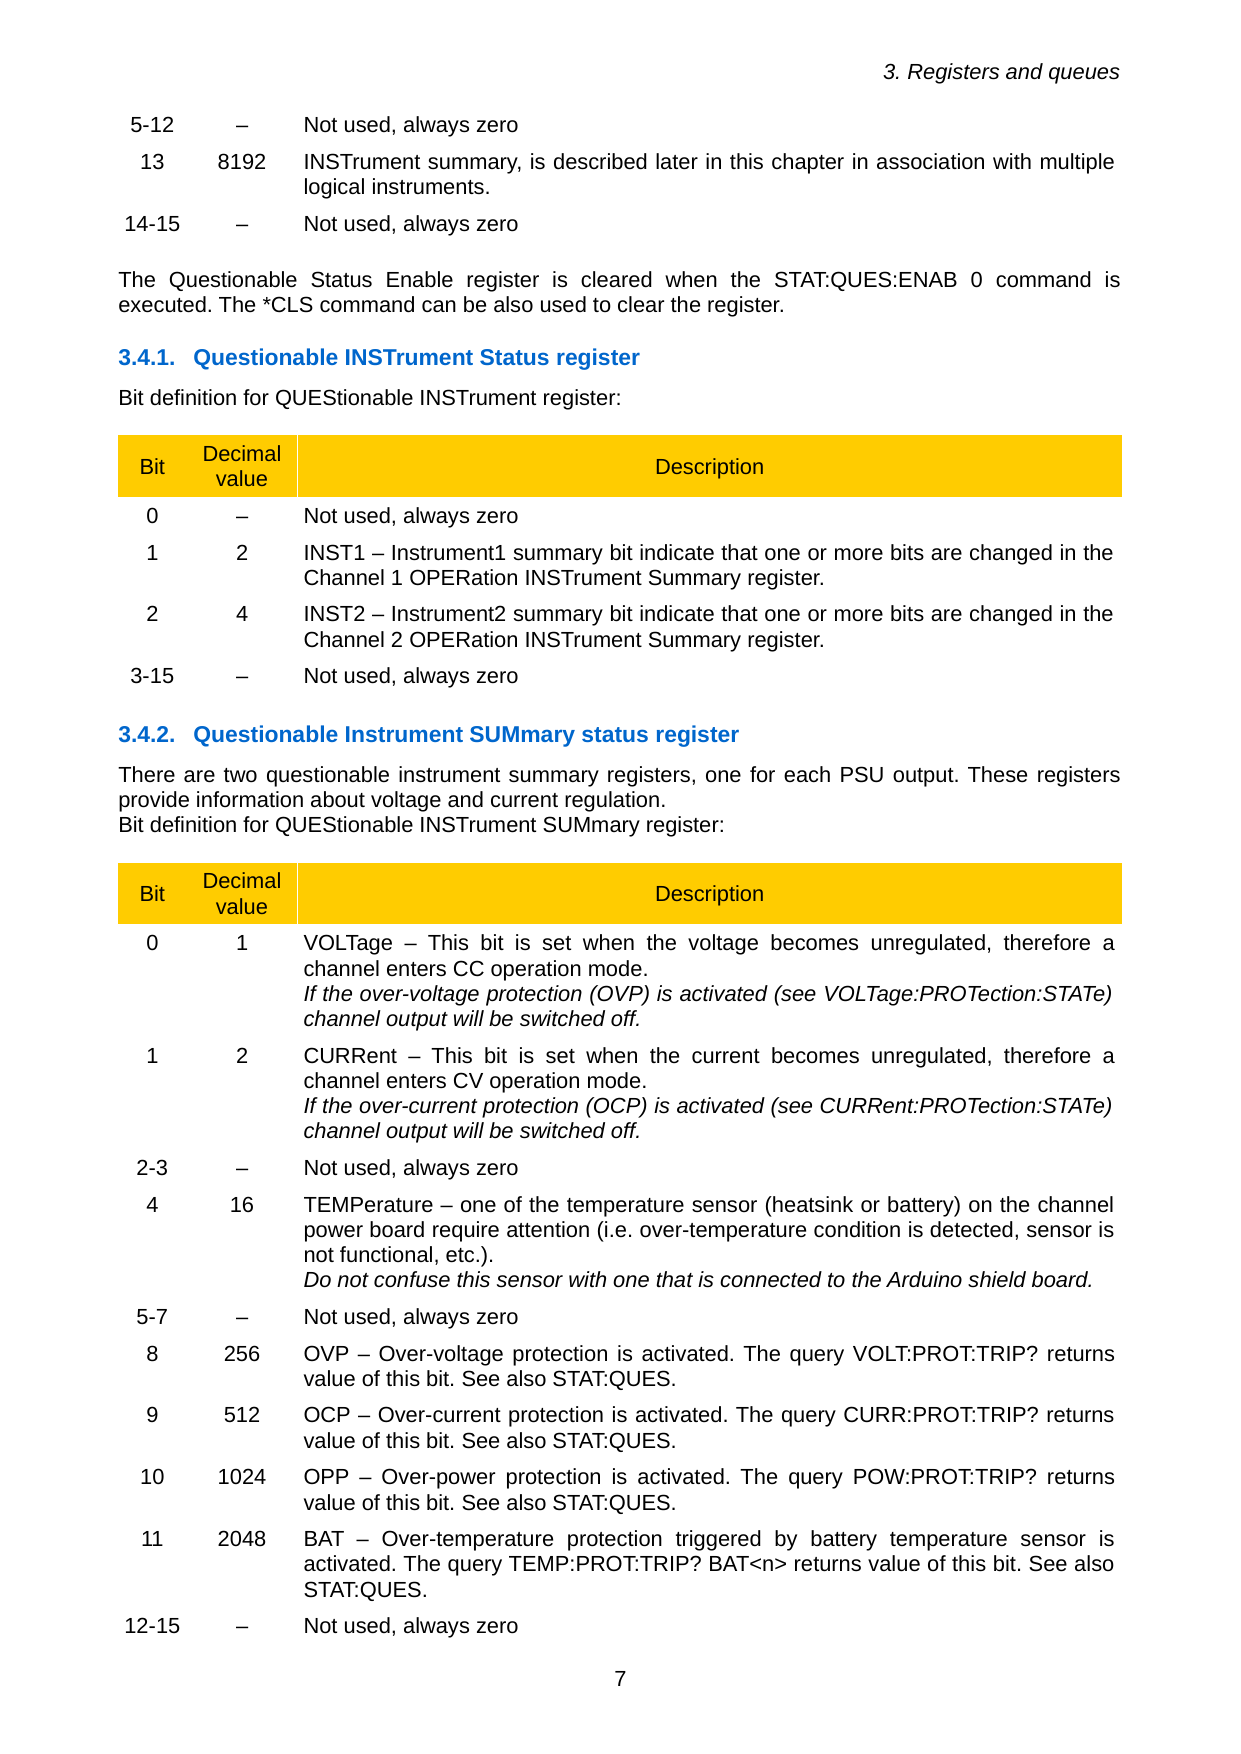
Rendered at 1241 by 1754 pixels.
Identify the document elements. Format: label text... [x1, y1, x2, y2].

text Bit definition for QUEStionable INSTrument SUMmary register: [118, 812, 1122, 837]
table_cell 2 [186, 1037, 297, 1149]
table_cell TEMPerature – one of the temperature sensor (heatsink or battery) on the channel power board require attention (i.e. over-temperature condition is detected, sensor is not functional, etc.). Do not confuse this sensor with one that is connected to the Arduino shield board. [298, 1186, 1122, 1298]
table_header Bit [118, 435, 186, 497]
table_cell 11 [118, 1520, 186, 1607]
text The Questionable Status Enable register is cleared when the STAT:QUES:ENAB 0 command is executed. The *CLS command can be also used to clear the register. [118, 267, 1122, 317]
table_cell 2 [186, 534, 297, 596]
table_cell 0 [118, 497, 186, 534]
table_cell 2048 [186, 1520, 297, 1607]
table_cell Not used, always zero [298, 658, 1122, 694]
table_cell INSTrument summary, is described later in this chapter in association with multiple logical instruments. [298, 143, 1122, 205]
text Bit definition for QUEStionable INSTrument register: [118, 385, 1122, 410]
table_cell 5-12 [118, 106, 186, 143]
table_cell 12-15 [118, 1608, 186, 1644]
table_cell Not used, always zero [298, 205, 1122, 241]
table_cell INST1 – Instrument1 summary bit indicate that one or more bits are changed in the Channel 1 OPERation INSTrument Summary register. [298, 534, 1122, 596]
table_cell Not used, always zero [298, 497, 1122, 534]
table_cell 9 [118, 1397, 186, 1458]
table_cell OCP – Over-current protection is activated. The query CURR:PROT:TRIP? returns value of this bit. See also STAT:QUES. [298, 1397, 1122, 1458]
subtitle Questionable INSTrument Status register [118, 344, 1122, 370]
table_cell 1 [186, 925, 297, 1037]
table_cell 4 [118, 1186, 186, 1298]
table_cell Not used, always zero [298, 1298, 1122, 1335]
table_cell 8 [118, 1335, 186, 1397]
table_cell 256 [186, 1335, 297, 1397]
table_cell OVP – Over-voltage protection is activated. The query VOLT:PROT:TRIP? returns value of this bit. See also STAT:QUES. [298, 1335, 1122, 1397]
table_cell OPP – Over-power protection is activated. The query POW:PROT:TRIP? returns value of this bit. See also STAT:QUES. [298, 1459, 1122, 1520]
table_cell – [186, 658, 297, 694]
table_cell Not used, always zero [298, 106, 1122, 143]
table_cell 10 [118, 1459, 186, 1520]
table_header Decimal value [186, 863, 297, 924]
table_header Description [298, 435, 1122, 497]
table_cell Not used, always zero [298, 1149, 1122, 1186]
table_cell Not used, always zero [298, 1608, 1122, 1644]
table_cell – [186, 205, 297, 241]
table_cell 8192 [186, 143, 297, 205]
table_cell 14-15 [118, 205, 186, 241]
text There are two questionable instrument summary registers, one for each PSU output. These registers provide information about voltage and current regulation. [118, 762, 1122, 812]
table_cell 1 [118, 534, 186, 596]
table_header Decimal value [186, 435, 297, 497]
table_cell 1 [118, 1037, 186, 1149]
subtitle Questionable Instrument SUMmary status register [118, 721, 1122, 747]
table_cell – [186, 106, 297, 143]
table_cell – [186, 1149, 297, 1186]
table_cell – [186, 1608, 297, 1644]
table_cell 1024 [186, 1459, 297, 1520]
table_cell 0 [118, 925, 186, 1037]
table_cell CURRent – This bit is set when the current becomes unregulated, therefore a channel enters CV operation mode. If the over-current protection (OCP) is activated (see CURRent:PROTection:STATe) channel output will be switched off. [298, 1037, 1122, 1149]
table_header Bit [118, 863, 186, 924]
table_cell – [186, 1298, 297, 1335]
table_cell 2-3 [118, 1149, 186, 1186]
table_header Description [298, 863, 1122, 924]
table_cell BAT – Over-temperature protection triggered by battery temperature sensor is activated. The query TEMP:PROT:TRIP? BAT<n> returns value of this bit. See also STAT:QUES. [298, 1520, 1122, 1607]
table_cell 3-15 [118, 658, 186, 694]
table_cell INST2 – Instrument2 summary bit indicate that one or more bits are changed in the Channel 2 OPERation INSTrument Summary register. [298, 596, 1122, 657]
table_cell 13 [118, 143, 186, 205]
table_cell 16 [186, 1186, 297, 1298]
table_cell 5-7 [118, 1298, 186, 1335]
table_cell 4 [186, 596, 297, 657]
table_cell 2 [118, 596, 186, 657]
table_cell 512 [186, 1397, 297, 1458]
table_cell – [186, 497, 297, 534]
table_cell VOLTage – This bit is set when the voltage becomes unregulated, therefore a channel enters CC operation mode. If the over-voltage protection (OVP) is activated (see VOLTage:PROTection:STATe) channel output will be switched off. [298, 925, 1122, 1037]
